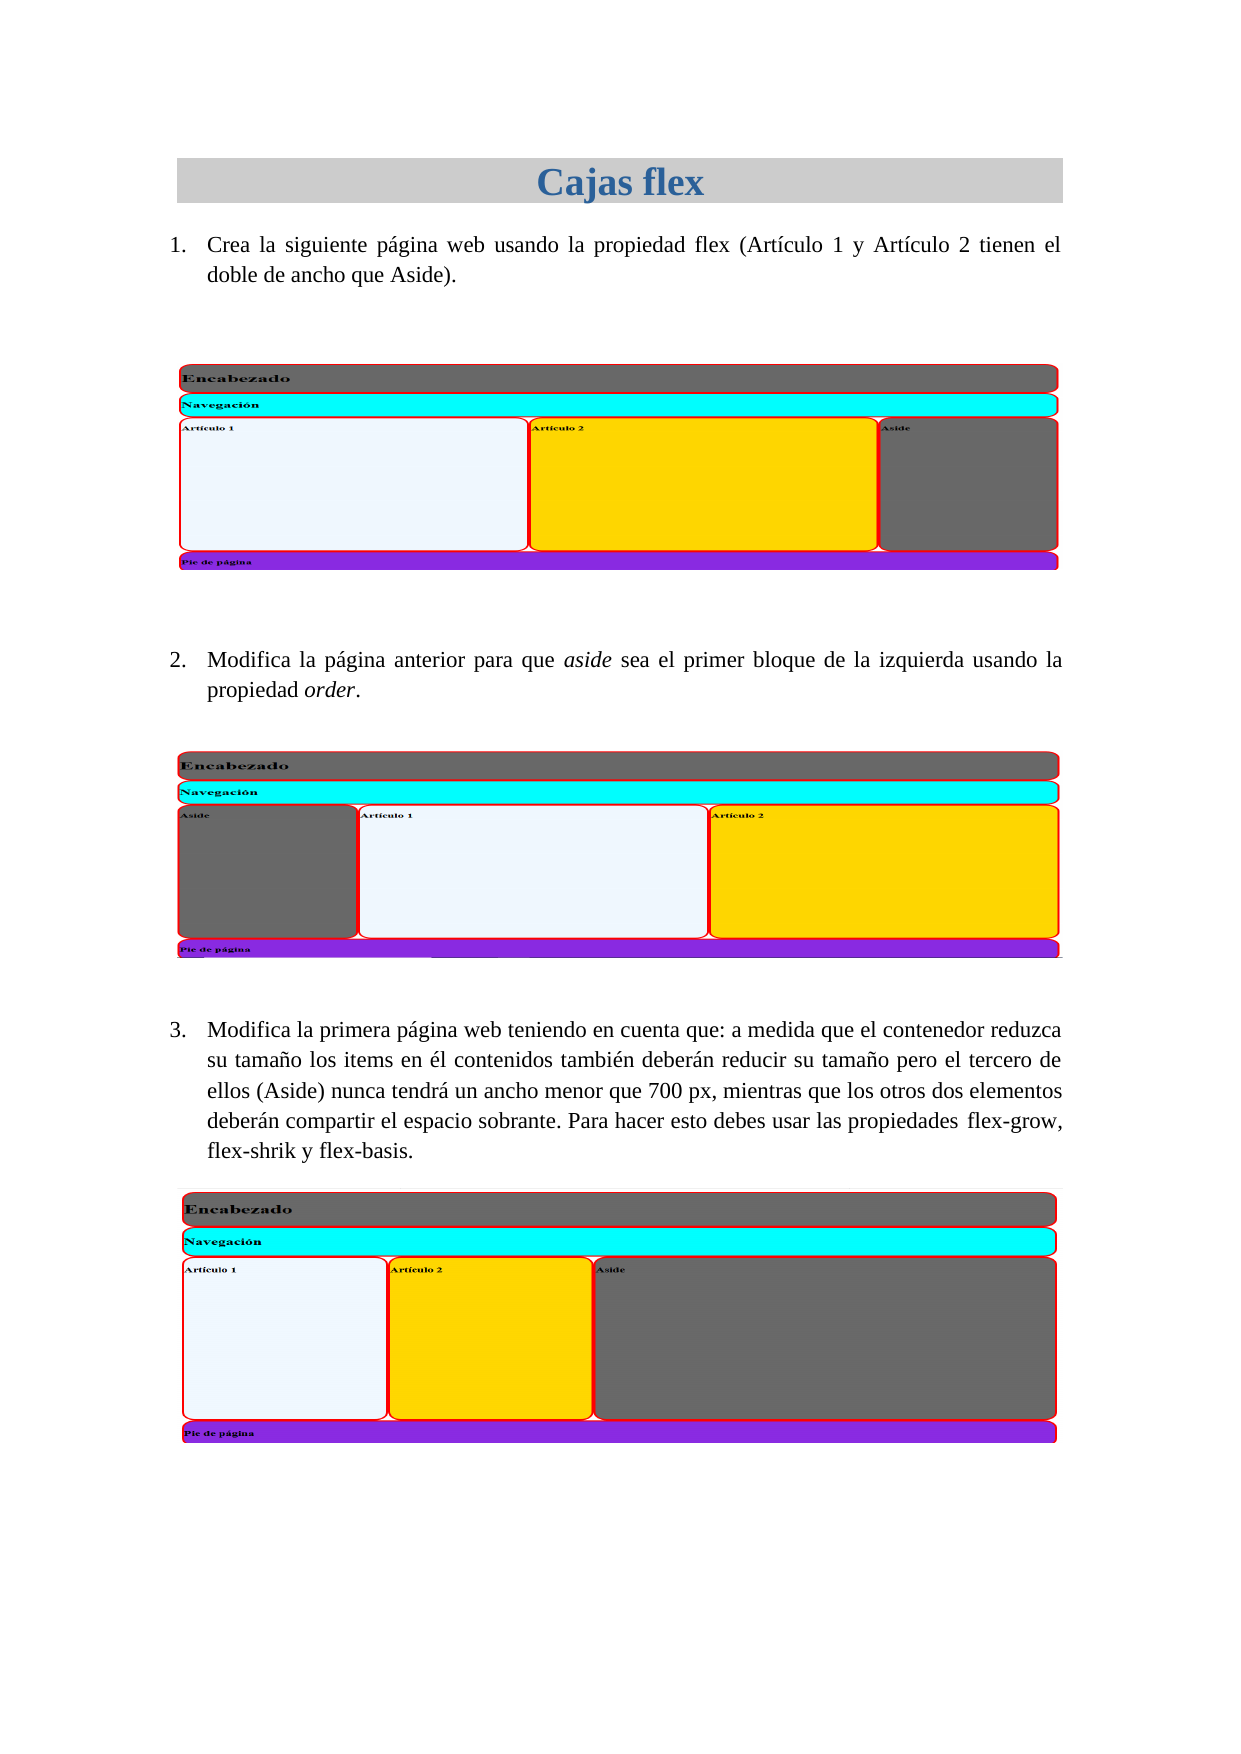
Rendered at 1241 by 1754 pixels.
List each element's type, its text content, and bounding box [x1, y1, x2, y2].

picture [177, 1188, 1063, 1443]
picture [177, 750, 1063, 958]
list Modifica la primera página web teniendo en cuenta que: a medida que el contenedor reduzca su tamaño los items en él contenidos también deberán reducir su tamaño pero el tercero de ellos (Aside) nunca tendrá un ancho menor que 700 px, mientras que los otros dos elementos deberán compartir el espacio sobrante. Para hacer esto debes usar las propiedades flex-grow, flex-shrik y flex-basis. [169, 1016, 1063, 1163]
text Cajas flex [177, 158, 1063, 203]
list Crea la siguiente página web usando la propiedad flex (Artículo 1 y Artículo 2 tienen el doble de ancho que Aside). [169, 231, 1063, 288]
picture [177, 363, 1063, 570]
list Modifica la página anterior para que aside sea el primer bloque de la izquierda usando la propiedad order. [169, 646, 1063, 702]
